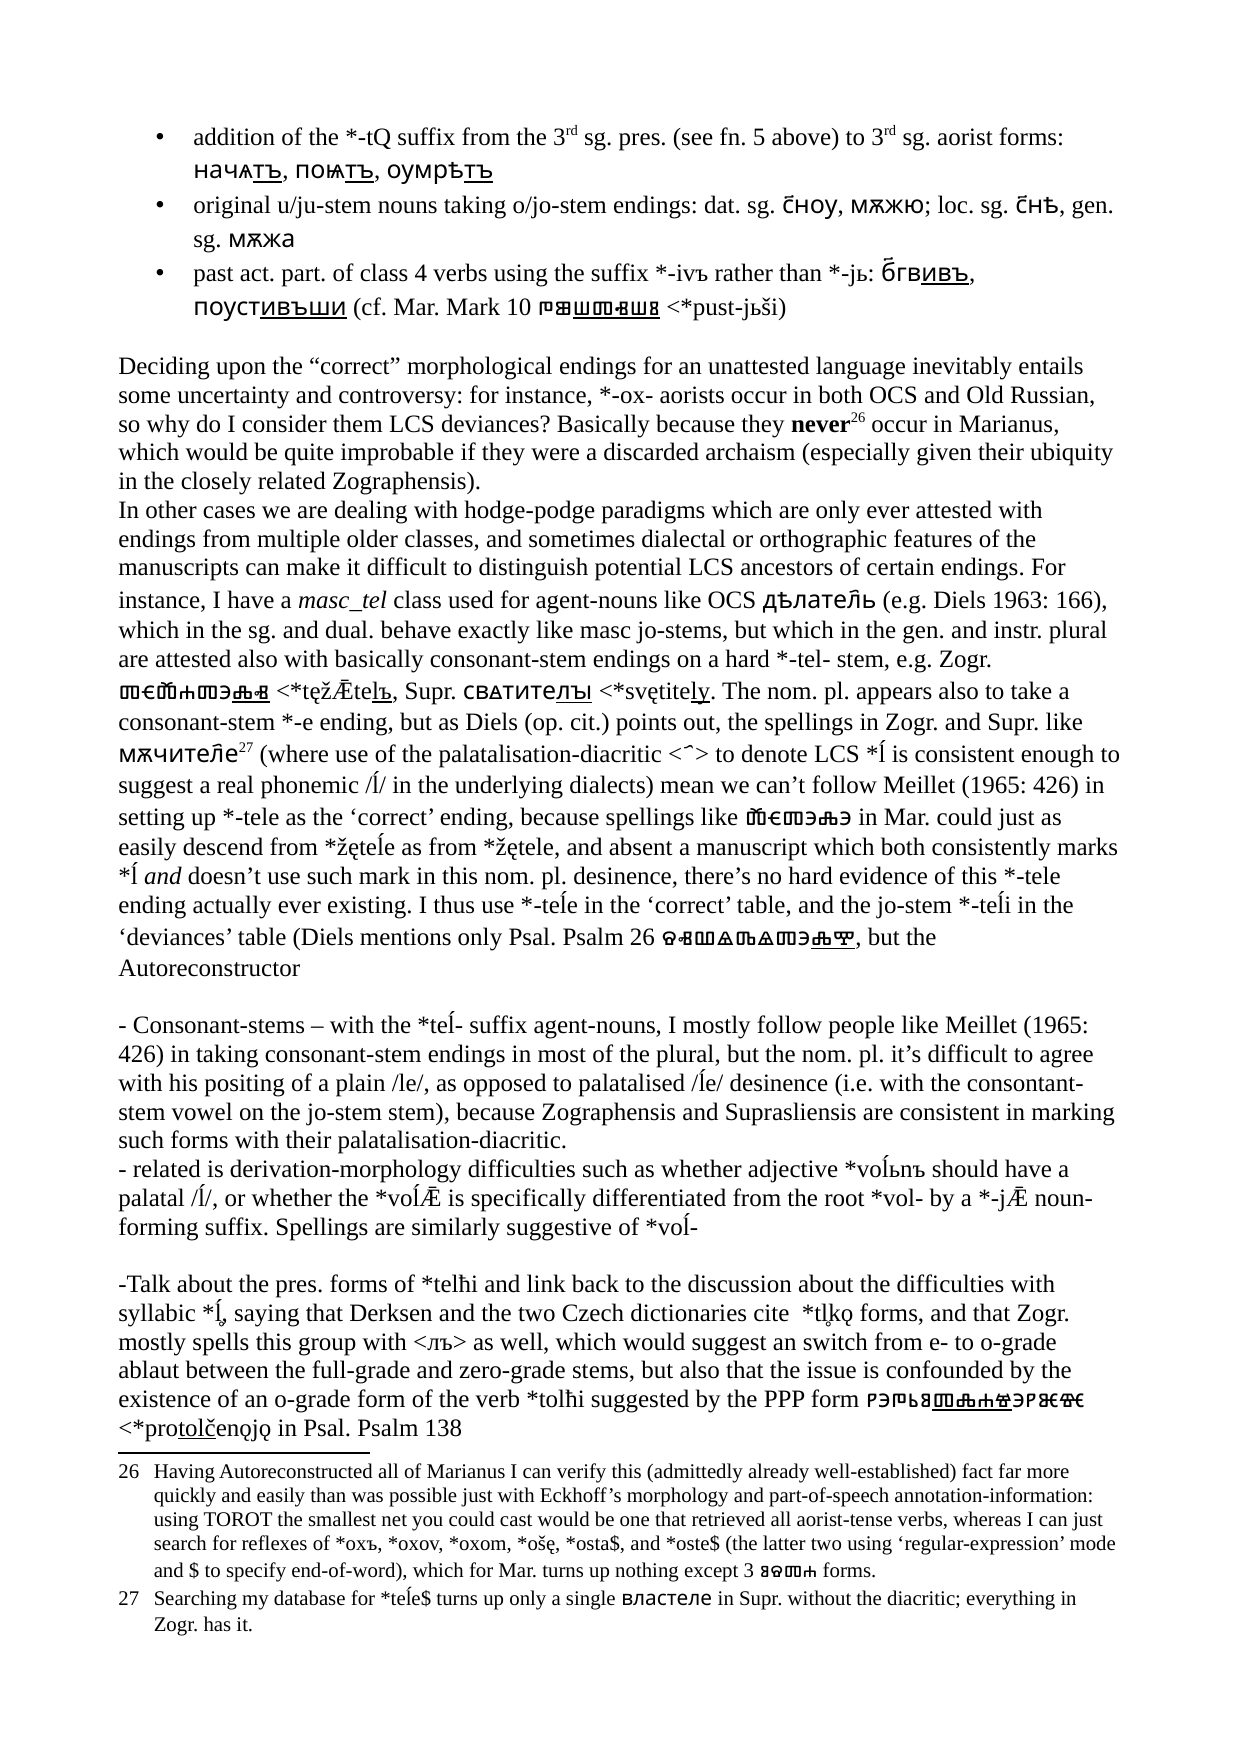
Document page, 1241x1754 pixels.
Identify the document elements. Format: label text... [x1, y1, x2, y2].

text Searching my database for *teĺe$ turns up only a single властеле in Supr. without the diacritic; everything in Zogr. has it. [118, 1583, 1122, 1636]
text - related is derivation-morphology difficulties such as whether adjective *voĺьnъ should have a palatal /ĺ/, or whether the *voĺǢ is specifically differentiated from the root *vol- by a *-jǢ noun-forming suffix. Spellings are similarly suggestive of *voĺ- [118, 1154, 1122, 1240]
text Having Autoreconstructed all of Marianus I can verify this (admittedly already well-established) fact far more quickly and easily than was possible just with Eckhoff’s morphology and part-of-speech annotation-information: using TOROT the smallest net you could cast would be one that retrieved all aorist-tense verbs, whereas I can just search for reflexes of *oxъ, *oxov, *oxom, *ošę, *osta$, and *oste$ (the latter two using ‘regular-expression’ mode and $ to specify end-of-word), which for Mar. turns up nothing except 3 ⱁⱄⱅⰰ forms. [118, 1459, 1122, 1583]
list past act. part. of class 4 verbs using the suffix *‑ivъ rather than *‑jь: б҃гвивъ, поустивъши (cf. Mar. Mark 10 ⱂⱆⱎⱅⱐⱎⰻ <*pust‑jьši) [156, 254, 1122, 322]
text Deciding upon the “correct” morphological endings for an unattested language inevitably entails some uncertainty and controversy: for instance, *-ox- aorists occur in both OCS and Old Russian, so why do I consider them LCS deviances? Basically because they never occur in Marianus, which would be quite improbable if they were a discarded archaism (especially given their ubiquity in the closely related Zographensis). [118, 351, 1122, 495]
list addition of the *‑tQ suffix from the 3rd sg. pres. (see fn. 5 above) to 3rd sg. aorist forms: начѧтъ, поѩтъ, оумрѣтъ [156, 118, 1122, 186]
list original u/ju-stem nouns taking o/jo-stem endings: dat. sg. с҃ноу, мѫжю; loc. sg. с҃нѣ, gen. sg. мѫжа [156, 186, 1122, 254]
text -Talk about the pres. forms of *telћi and link back to the discussion about the difficulties with syllabic *ĺ̥, saying that Derksen and the two Czech dictionaries cite *tl̥kǫ forms, and that Zogr. mostly spells this group with <лъ> as well, which would suggest an switch from e- to o-grade ablaut between the full-grade and zero-grade stems, but also that the issue is confounded by the existence of an o-grade form of the verb *tolћi suggested by the PPP form ⱀⰵⱂⱃⱁⱅⰾⰰⱍⰵⱀⱘⱙ <*protolčenǫjǫ in Psal. Psalm 138 [118, 1269, 1122, 1442]
text In other cases we are dealing with hodge-podge paradigms which are only ever attested with endings from multiple older classes, and sometimes dialectal or orthographic features of the manuscripts can make it difficult to distinguish potential LCS ancestors of certain endings. For instance, I have a masc­_tel­ class used for agent-nouns like OCS дѣлател҄ь (e.g. Diels 1963: 166), which in the sg. and dual. behave exactly like masc jo-stems, but which in the gen. and instr. plural are attested also with basically consonant-stem endings on a hard *‑tel‑ stem, e.g. Zogr. ⱅⱔⰶⰰⱅⰵⰾⱏ <*tęžǢtelъ, Supr. свꙙтителꙑ <*svętitely. The nom. pl. appears also to take a consonant-stem *‑e ending, but as Diels (op. cit.) points out, the spellings in Zogr. and Supr. like мѫчител҄е (where use of the palatalisation-diacritic < ҄ > to denote LCS *ĺ is consistent enough to suggest a real phonemic /ĺ/ in the underlying dialects) mean we can’t follow Meillet (1965: 426) in setting up *‑tele as the ‘correct’ ending, because spellings like ⰶⱔⱅⰵⰾⰵ in Mar. could just as easily descend from *žęteĺe as from *žętele, and absent a manuscript which both consistently marks *ĺ and doesn’t use such mark in this nom. pl. desinence, there’s no hard evidence of this *‑tele ending actually ever existing. I thus use *‑teĺe in the ‘correct’ table, and the jo-stem *‑teĺi in the ‘deviances’ table (Diels mentions only Psal. Psalm 26 ⱄⱏⰲⱑⰴⱑⱅⰵⰾⰹ, but the Autoreconstructor [118, 495, 1122, 982]
text - Consonant-stems – with the *teĺ- suffix agent-nouns, I mostly follow people like Meillet (1965: 426) in taking consonant-stem endings in most of the plural, but the nom. pl. it’s difficult to agree with his positing of a plain /le/, as opposed to palatalised /ĺe/ desinence (i.e. with the consontant-stem vowel on the jo-stem stem), because Zographensis and Suprasliensis are consistent in marking such forms with their palatalisation-diacritic. [118, 1010, 1122, 1154]
